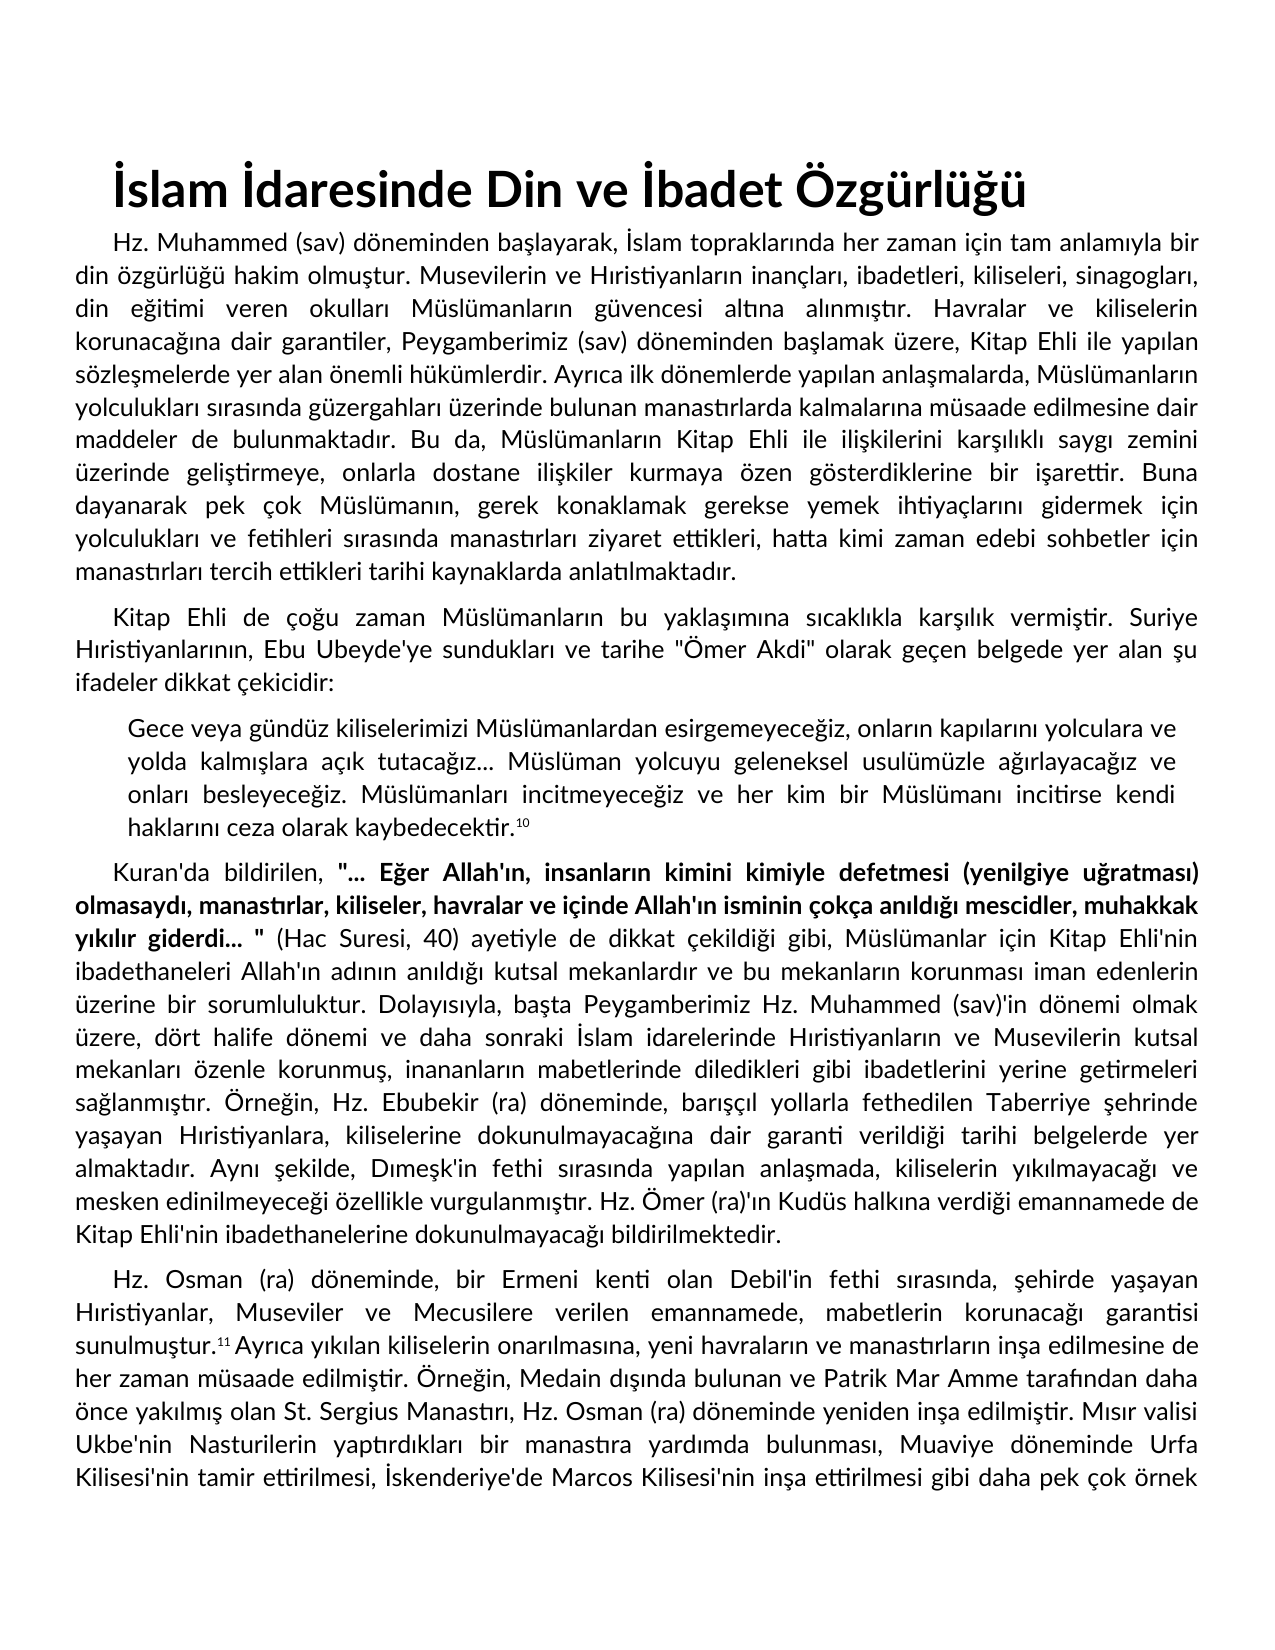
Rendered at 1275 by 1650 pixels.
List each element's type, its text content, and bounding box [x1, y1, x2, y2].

subtitle İslam İdaresinde Din ve İbadet Özgürlüğü [112, 158, 1200, 218]
text Kuran'da bildirilen, "... Eğer Allah'ın, insanların kimini kimiyle defetmesi (yenilgiye uğratması) olmasaydı, manastırlar, kiliseler, havralar ve içinde Allah'ın isminin çokça anıldığı mescidler, muhakkak yıkılır giderdi... " (Hac Suresi, 40) ayetiyle de dikkat çekildiği gibi, Müslümanlar için Kitap Ehli'nin ibadethaneleri Allah'ın adının anıldığı kutsal mekanlardır ve bu mekanların korunması iman edenlerin üzerine bir sorumluluktur. Dolayısıyla, başta Peygamberimiz Hz. Muhammed (sav)'in dönemi olmak üzere, dört halife dönemi ve daha sonraki İslam idarelerinde Hıristiyanların ve Musevilerin kutsal mekanları özenle korunmuş, inananların mabetlerinde diledikleri gibi ibadetlerini yerine getirmeleri sağlanmıştır. Örneğin, Hz. Ebubekir (ra) döneminde, barışçıl yollarla fethedilen Taberriye şehrinde yaşayan Hıristiyanlara, kiliselerine dokunulmayacağına dair garanti verildiği tarihi belgelerde yer almaktadır. Aynı şekilde, Dımeşk'in fethi sırasında yapılan anlaşmada, kiliselerin yıkılmayacağı ve mesken edinilmeyeceği özellikle vurgulanmıştır. Hz. Ömer (ra)'ın Kudüs halkına verdiği emannamede de Kitap Ehli'nin ibadethanelerine dokunulmayacağı bildirilmektedir. [75, 857, 1200, 1249]
text Kitap Ehli de çoğu zaman Müslümanların bu yaklaşımına sıcaklıkla karşılık vermiştir. Suriye Hıristiyanlarının, Ebu Ubeyde'ye sundukları ve tarihe "Ömer Akdi" olarak geçen belgede yer alan şu ifadeler dikkat çekicidir: [75, 601, 1200, 697]
text Hz. Osman (ra) döneminde, bir Ermeni kenti olan Debil'in fethi sırasında, şehirde yaşayan Hıristiyanlar, Museviler ve Mecusilere verilen emannamede, mabetlerin korunacağı garantisi sunulmuştur.11 Ayrıca yıkılan kiliselerin onarılmasına, yeni havraların ve manastırların inşa edilmesine de her zaman müsaade edilmiştir. Örneğin, Medain dışında bulunan ve Patrik Mar Amme tarafından daha önce yakılmış olan St. Sergius Manastırı, Hz. Osman (ra) döneminde yeniden inşa edilmiştir. Mısır valisi Ukbe'nin Nasturilerin yaptırdıkları bir manastıra yardımda bulunması, Muaviye döneminde Urfa Kilisesi'nin tamir ettirilmesi, İskenderiye'de Marcos Kilisesi'nin inşa ettirilmesi gibi daha pek çok örnek [75, 1264, 1200, 1492]
text Gece veya gündüz kiliselerimizi Müslümanlardan esirgemeyeceğiz, onların kapılarını yolculara ve yolda kalmışlara açık tutacağız... Müslüman yolcuyu geleneksel usulümüzle ağırlayacağız ve onları besleyeceğiz. Müslümanları incitmeyeceğiz ve her kim bir Müslümanı incitirse kendi haklarını ceza olarak kaybedecektir.10 [127, 712, 1177, 841]
text Hz. Muhammed (sav) döneminden başlayarak, İslam topraklarında her zaman için tam anlamıyla bir din özgürlüğü hakim olmuştur. Musevilerin ve Hıristiyanların inançları, ibadetleri, kiliseleri, sinagogları, din eğitimi veren okulları Müslümanların güvencesi altına alınmıştır. Havralar ve kiliselerin korunacağına dair garantiler, Peygamberimiz (sav) döneminden başlamak üzere, Kitap Ehli ile yapılan sözleşmelerde yer alan önemli hükümlerdir. Ayrıca ilk dönemlerde yapılan anlaşmalarda, Müslümanların yolculukları sırasında güzergahları üzerinde bulunan manastırlarda kalmalarına müsaade edilmesine dair maddeler de bulunmaktadır. Bu da, Müslümanların Kitap Ehli ile ilişkilerini karşılıklı saygı zemini üzerinde geliştirmeye, onlarla dostane ilişkiler kurmaya özen gösterdiklerine bir işarettir. Buna dayanarak pek çok Müslümanın, gerek konaklamak gerekse yemek ihtiyaçlarını gidermek için yolculukları ve fetihleri sırasında manastırları ziyaret ettikleri, hatta kimi zaman edebi sohbetler için manastırları tercih ettikleri tarihi kaynaklarda anlatılmaktadır. [75, 227, 1200, 586]
